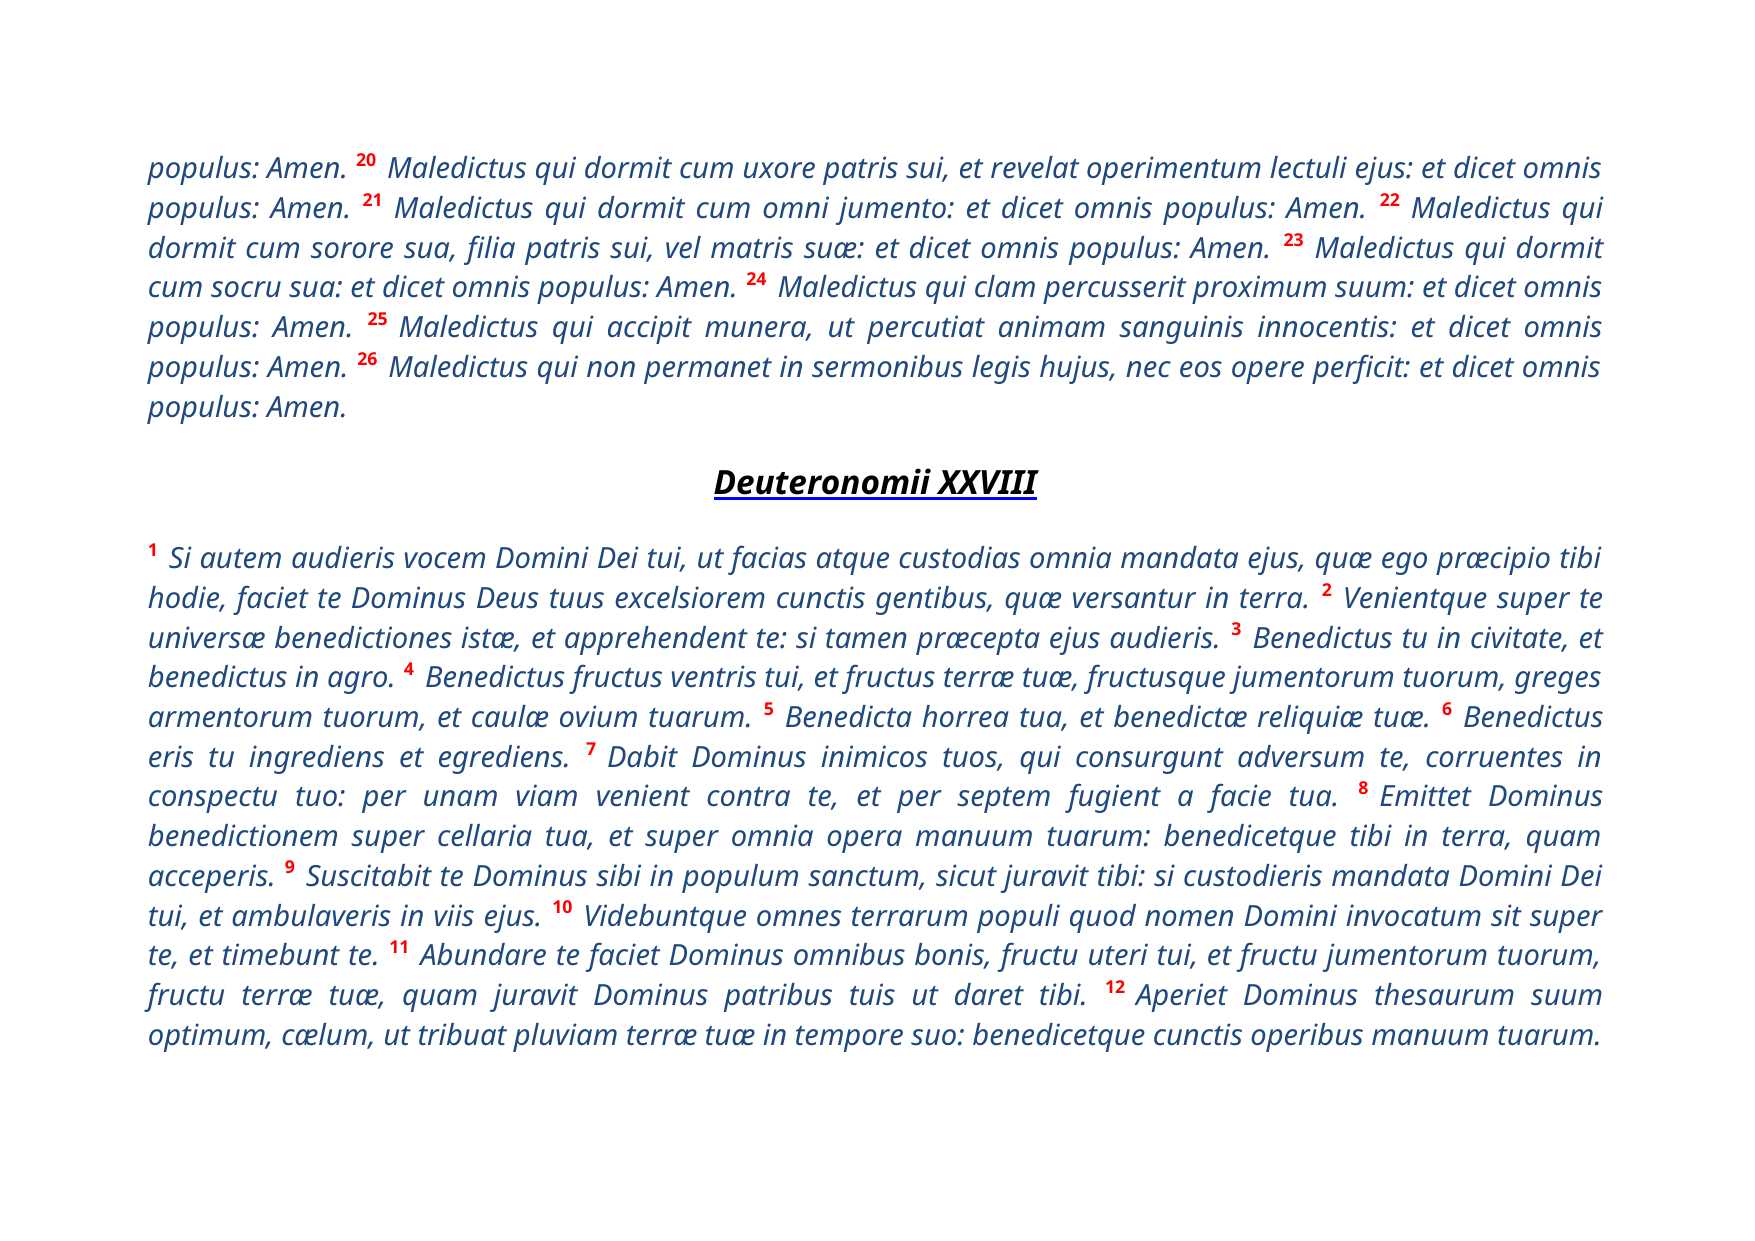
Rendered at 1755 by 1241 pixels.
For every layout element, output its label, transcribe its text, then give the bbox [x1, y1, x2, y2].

text 1 Si autem audieris vocem Domini Dei tui, ut facias atque custodias omnia mandata ejus, quæ ego præcipio tibi hodie, faciet te Dominus Deus tuus excelsiorem cunctis gentibus, quæ versantur in terra. 2 Venientque super te universæ benedictiones istæ, et apprehendent te: si tamen præcepta ejus audieris. 3 Benedictus tu in civitate, et benedictus in agro. 4 Benedictus fructus ventris tui, et fructus terræ tuæ, fructusque jumentorum tuorum, greges armentorum tuorum, et caulæ ovium tuarum. 5 Benedicta horrea tua, et benedictæ reliquiæ tuæ. 6 Benedictus eris tu ingrediens et egrediens. 7 Dabit Dominus inimicos tuos, qui consurgunt adversum te, corruentes in conspectu tuo: per unam viam venient contra te, et per septem fugient a facie tua. 8 Emittet Dominus benedictionem super cellaria tua, et super omnia opera manuum tuarum: benedicetque tibi in terra, quam acceperis. 9 Suscitabit te Dominus sibi in populum sanctum, sicut juravit tibi: si custodieris mandata Domini Dei tui, et ambulaveris in viis ejus. 10 Videbuntque omnes terrarum populi quod nomen Domini invocatum sit super te, et timebunt te. 11 Abundare te faciet Dominus omnibus bonis, fructu uteri tui, et fructu jumentorum tuorum, fructu terræ tuæ, quam juravit Dominus patribus tuis ut daret tibi. 12 Aperiet Dominus thesaurum suum optimum, cælum, ut tribuat pluviam terræ tuæ in tempore suo: benedicetque cunctis operibus manuum tuarum. [148, 538, 1606, 1053]
text populus: Amen. 20 Maledictus qui dormit cum uxore patris sui, et revelat operimentum lectuli ejus: et dicet omnis populus: Amen. 21 Maledictus qui dormit cum omni jumento: et dicet omnis populus: Amen. 22 Maledictus qui dormit cum sorore sua, filia patris sui, vel matris suæ: et dicet omnis populus: Amen. 23 Maledictus qui dormit cum socru sua: et dicet omnis populus: Amen. 24 Maledictus qui clam percusserit proximum suum: et dicet omnis populus: Amen. 25 Maledictus qui accipit munera, ut percutiat animam sanguinis innocentis: et dicet omnis populus: Amen. 26 Maledictus qui non permanet in sermonibus legis hujus, nec eos opere perficit: et dicet omnis populus: Amen. [148, 148, 1606, 426]
text Deuteronomii XXVIII [148, 459, 1606, 504]
